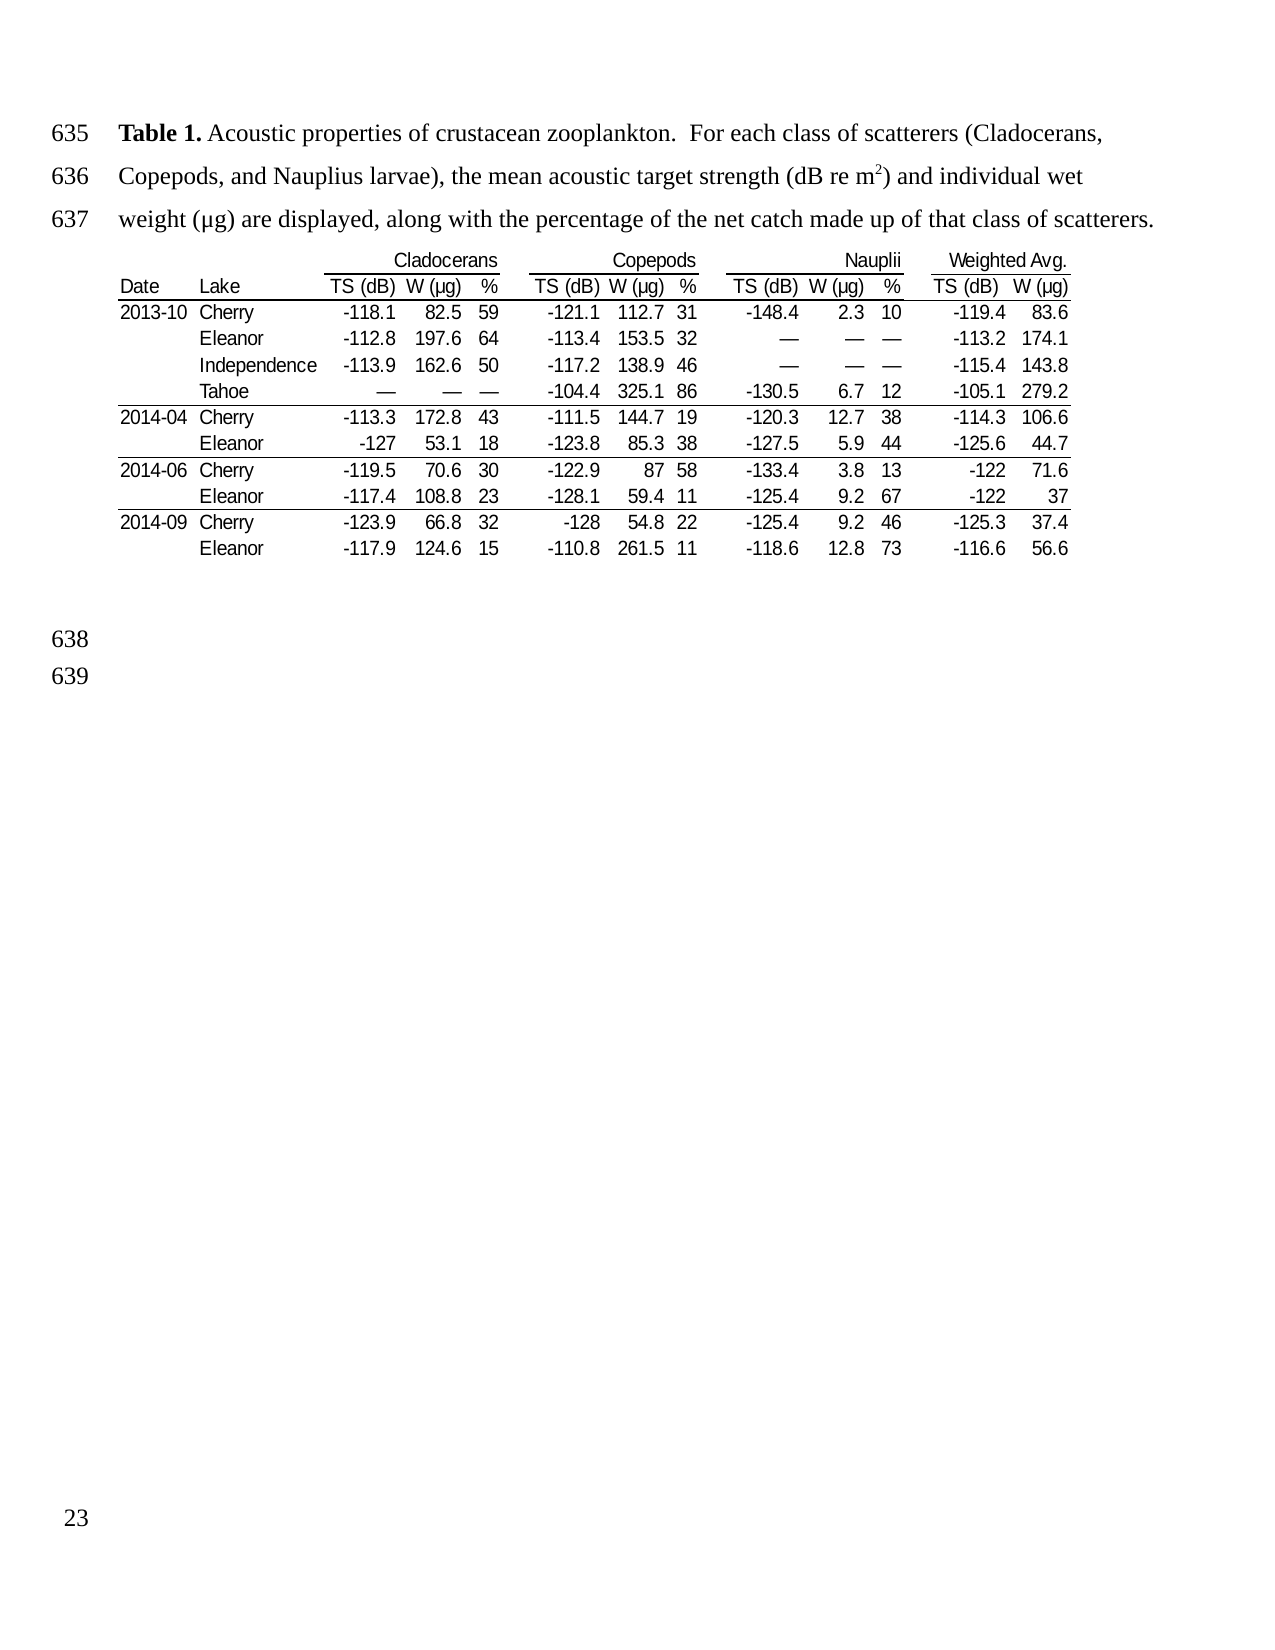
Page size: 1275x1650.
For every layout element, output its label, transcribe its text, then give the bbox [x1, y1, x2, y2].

text Table 1. Acoustic properties of crustacean zooplankton. For each class of scatterers (Cladocerans, Copepods, and Nauplius larvae), the mean acoustic target strength (dB re m2) and individual wet weight (μg) are displayed, along with the percentage of the net catch made up of that class of scatterers. [118, 118, 1157, 233]
